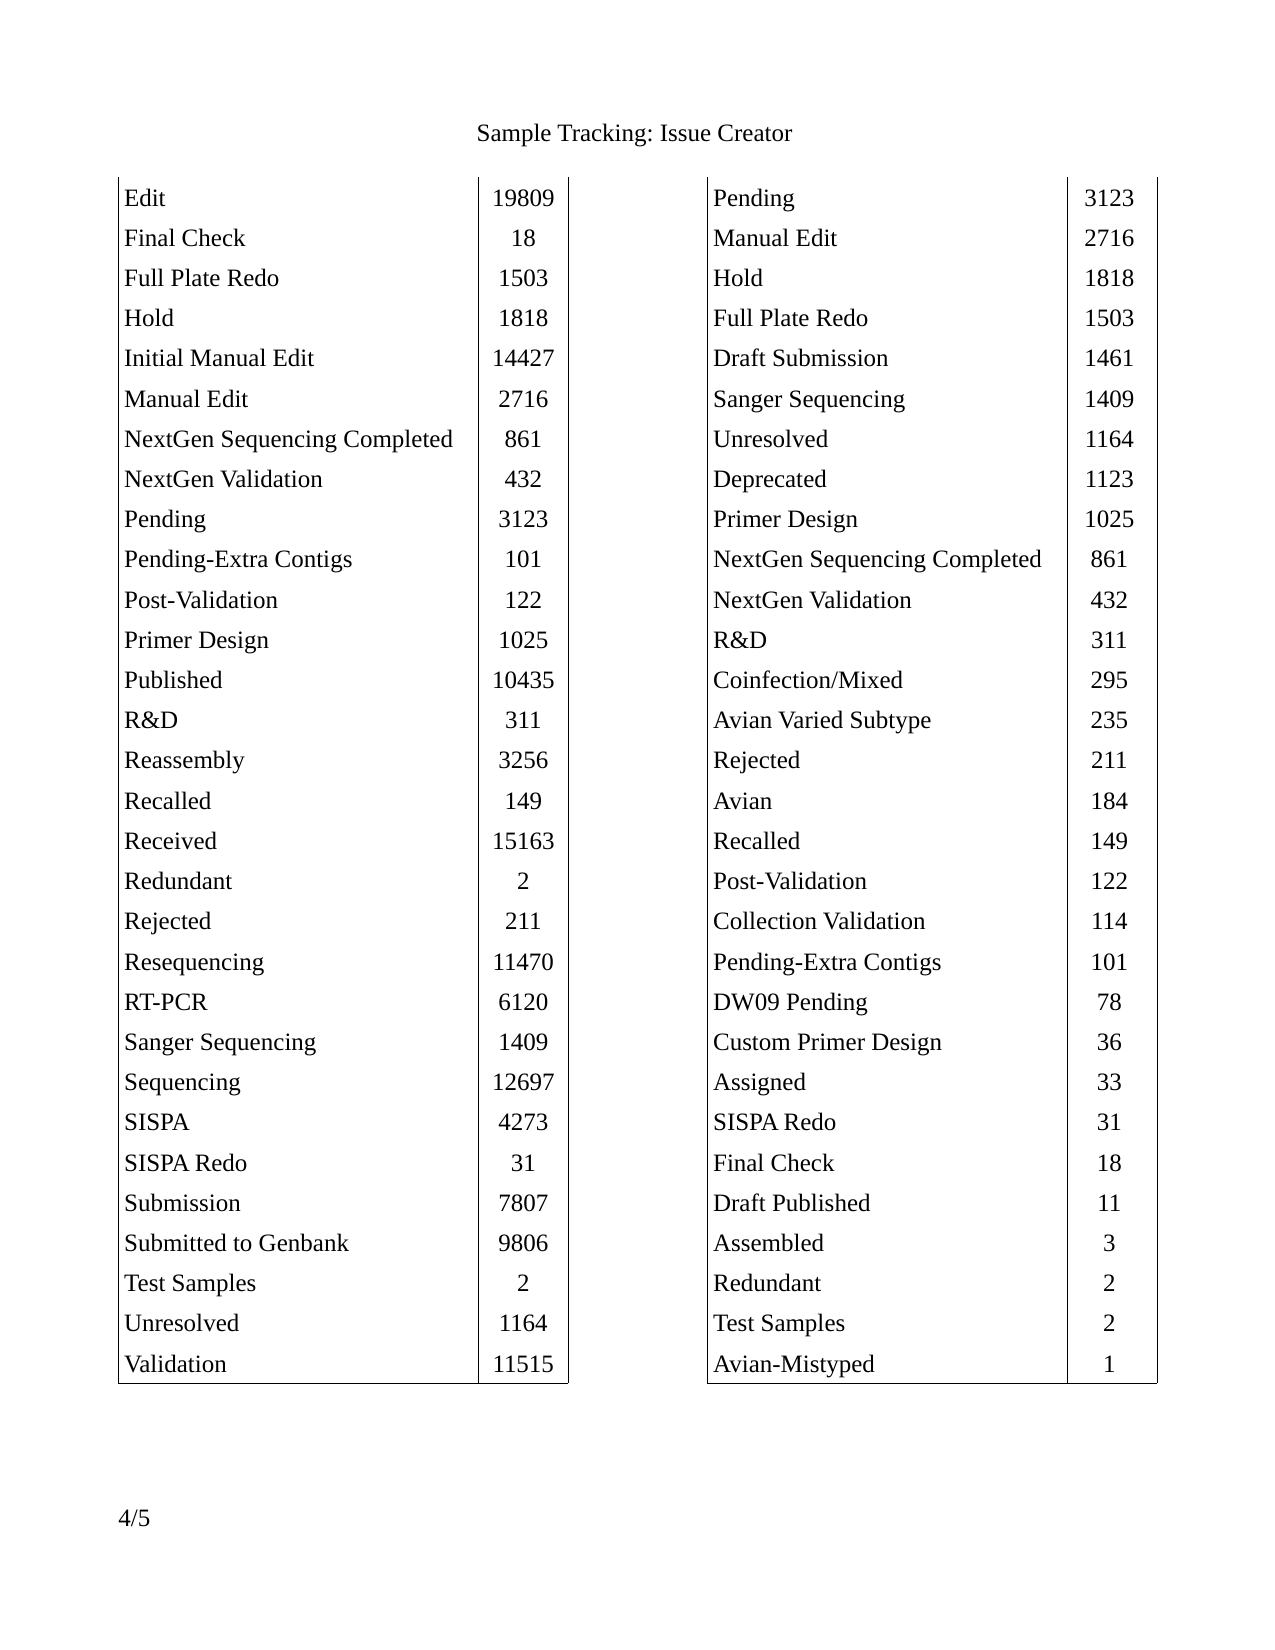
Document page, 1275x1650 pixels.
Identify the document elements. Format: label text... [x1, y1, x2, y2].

table_cell [569, 740, 707, 780]
table_cell R&D [708, 619, 1067, 659]
table_cell [569, 659, 707, 699]
table_cell [569, 338, 707, 378]
table_cell Sanger Sequencing [708, 378, 1067, 418]
table_cell 2 [1068, 1303, 1157, 1343]
table_cell 78 [1068, 981, 1157, 1021]
table_cell Primer Design [708, 499, 1067, 539]
table_cell 2716 [1068, 217, 1157, 257]
table_cell Full Plate Redo [708, 298, 1067, 338]
table_cell 1818 [1068, 257, 1157, 297]
table_cell 2 [1068, 1263, 1157, 1303]
table_cell [569, 418, 707, 458]
table_cell 18 [1068, 1142, 1157, 1182]
table_cell 4273 [479, 1102, 568, 1142]
table_cell Sanger Sequencing [119, 1021, 478, 1061]
table_cell NextGen Sequencing Completed [119, 418, 478, 458]
table_cell Test Samples [119, 1263, 478, 1303]
table_cell Recalled [119, 780, 478, 820]
table_cell [569, 1142, 707, 1182]
table_cell Unresolved [119, 1303, 478, 1343]
table_cell Post-Validation [119, 579, 478, 619]
table_cell 7807 [479, 1182, 568, 1222]
table_cell [569, 941, 707, 981]
table_cell 3 [1068, 1222, 1157, 1262]
table_cell 211 [1068, 740, 1157, 780]
table_cell [569, 619, 707, 659]
table_cell 311 [1068, 619, 1157, 659]
table_cell 1164 [479, 1303, 568, 1343]
table_cell Rejected [119, 901, 478, 941]
table_cell 31 [479, 1142, 568, 1182]
table_cell [569, 298, 707, 338]
table_cell [569, 1343, 707, 1383]
table_cell Collection Validation [708, 901, 1067, 941]
table_cell Deprecated [708, 458, 1067, 498]
table_cell 114 [1068, 901, 1157, 941]
table_cell Pending-Extra Contigs [708, 941, 1067, 981]
table_cell Validation [119, 1343, 478, 1383]
table_cell 18 [479, 217, 568, 257]
table_cell 101 [1068, 941, 1157, 981]
table_cell 861 [479, 418, 568, 458]
table_cell 6120 [479, 981, 568, 1021]
table_cell 2 [479, 860, 568, 901]
table_cell 101 [479, 539, 568, 579]
table_cell DW09 Pending [708, 981, 1067, 1021]
table_cell Published [119, 659, 478, 699]
table_cell [569, 257, 707, 297]
table_cell [569, 1263, 707, 1303]
table_cell 1503 [1068, 298, 1157, 338]
table_cell Submitted to Genbank [119, 1222, 478, 1262]
table_cell [569, 539, 707, 579]
table_cell 1503 [479, 257, 568, 297]
table_cell Post-Validation [708, 860, 1067, 901]
table_cell 3256 [479, 740, 568, 780]
table_cell [569, 901, 707, 941]
table_cell [569, 458, 707, 498]
table_cell [569, 820, 707, 860]
table_cell [569, 700, 707, 740]
table_cell 1461 [1068, 338, 1157, 378]
table_cell [569, 1182, 707, 1222]
table_cell SISPA Redo [708, 1102, 1067, 1142]
table_cell 31 [1068, 1102, 1157, 1142]
table_cell [569, 981, 707, 1021]
table_cell 1123 [1068, 458, 1157, 498]
table_cell Manual Edit [708, 217, 1067, 257]
table_cell [569, 378, 707, 418]
table_cell NextGen Validation [708, 579, 1067, 619]
table_cell 1 [1068, 1343, 1157, 1383]
table_cell Avian-Mistyped [708, 1343, 1067, 1383]
table_cell 1409 [1068, 378, 1157, 418]
table_cell Pending-Extra Contigs [119, 539, 478, 579]
table_cell [569, 177, 707, 217]
table_cell Unresolved [708, 418, 1067, 458]
table_cell 12697 [479, 1061, 568, 1102]
table_cell R&D [119, 700, 478, 740]
table_cell Pending [708, 177, 1067, 217]
table_cell 1164 [1068, 418, 1157, 458]
table_cell NextGen Sequencing Completed [708, 539, 1067, 579]
table_cell SISPA Redo [119, 1142, 478, 1182]
table_cell [569, 1102, 707, 1142]
table_cell 2 [479, 1263, 568, 1303]
table_cell Hold [119, 298, 478, 338]
table_cell Reassembly [119, 740, 478, 780]
table_cell Final Check [708, 1142, 1067, 1182]
table_cell Custom Primer Design [708, 1021, 1067, 1061]
table_cell Edit [119, 177, 478, 217]
table_cell 2716 [479, 378, 568, 418]
table_cell RT-PCR [119, 981, 478, 1021]
table_cell Resequencing [119, 941, 478, 981]
table_cell [569, 217, 707, 257]
table_cell [569, 780, 707, 820]
table_cell Coinfection/Mixed [708, 659, 1067, 699]
table_cell [569, 860, 707, 901]
table_cell 3123 [1068, 177, 1157, 217]
table_cell [569, 579, 707, 619]
table_cell Initial Manual Edit [119, 338, 478, 378]
table_cell Pending [119, 499, 478, 539]
table_cell 1025 [1068, 499, 1157, 539]
table_cell 211 [479, 901, 568, 941]
table_cell [569, 1303, 707, 1343]
table_cell Redundant [708, 1263, 1067, 1303]
table_cell Recalled [708, 820, 1067, 860]
table_cell 9806 [479, 1222, 568, 1262]
table_cell 432 [479, 458, 568, 498]
table_cell 432 [1068, 579, 1157, 619]
table_cell Test Samples [708, 1303, 1067, 1343]
table_cell [569, 1061, 707, 1102]
table_cell 14427 [479, 338, 568, 378]
table_cell [569, 1222, 707, 1262]
table_cell 149 [1068, 820, 1157, 860]
table_cell 33 [1068, 1061, 1157, 1102]
table_cell 11 [1068, 1182, 1157, 1222]
table_cell 311 [479, 700, 568, 740]
table_cell 10435 [479, 659, 568, 699]
table_cell Avian [708, 780, 1067, 820]
table_cell 122 [1068, 860, 1157, 901]
table_cell 1818 [479, 298, 568, 338]
table_cell Primer Design [119, 619, 478, 659]
table_cell Full Plate Redo [119, 257, 478, 297]
table_cell 235 [1068, 700, 1157, 740]
table_cell 3123 [479, 499, 568, 539]
table_cell NextGen Validation [119, 458, 478, 498]
table_cell 36 [1068, 1021, 1157, 1061]
table_cell Avian Varied Subtype [708, 700, 1067, 740]
table_cell 1409 [479, 1021, 568, 1061]
table_cell 149 [479, 780, 568, 820]
table_cell Redundant [119, 860, 478, 901]
table_cell Submission [119, 1182, 478, 1222]
table_cell 122 [479, 579, 568, 619]
table_cell Draft Published [708, 1182, 1067, 1222]
table_cell 15163 [479, 820, 568, 860]
table_cell Rejected [708, 740, 1067, 780]
table_cell Sequencing [119, 1061, 478, 1102]
table_cell 11515 [479, 1343, 568, 1383]
table_cell SISPA [119, 1102, 478, 1142]
table_cell Assigned [708, 1061, 1067, 1102]
table_cell Assembled [708, 1222, 1067, 1262]
table_cell 184 [1068, 780, 1157, 820]
table_cell 295 [1068, 659, 1157, 699]
table_cell 1025 [479, 619, 568, 659]
table_cell [569, 499, 707, 539]
table_cell Draft Submission [708, 338, 1067, 378]
table_cell [569, 1021, 707, 1061]
table_cell 11470 [479, 941, 568, 981]
table_cell 861 [1068, 539, 1157, 579]
table_cell Hold [708, 257, 1067, 297]
table_cell Final Check [119, 217, 478, 257]
table_cell Manual Edit [119, 378, 478, 418]
table_cell 19809 [479, 177, 568, 217]
table_cell Received [119, 820, 478, 860]
